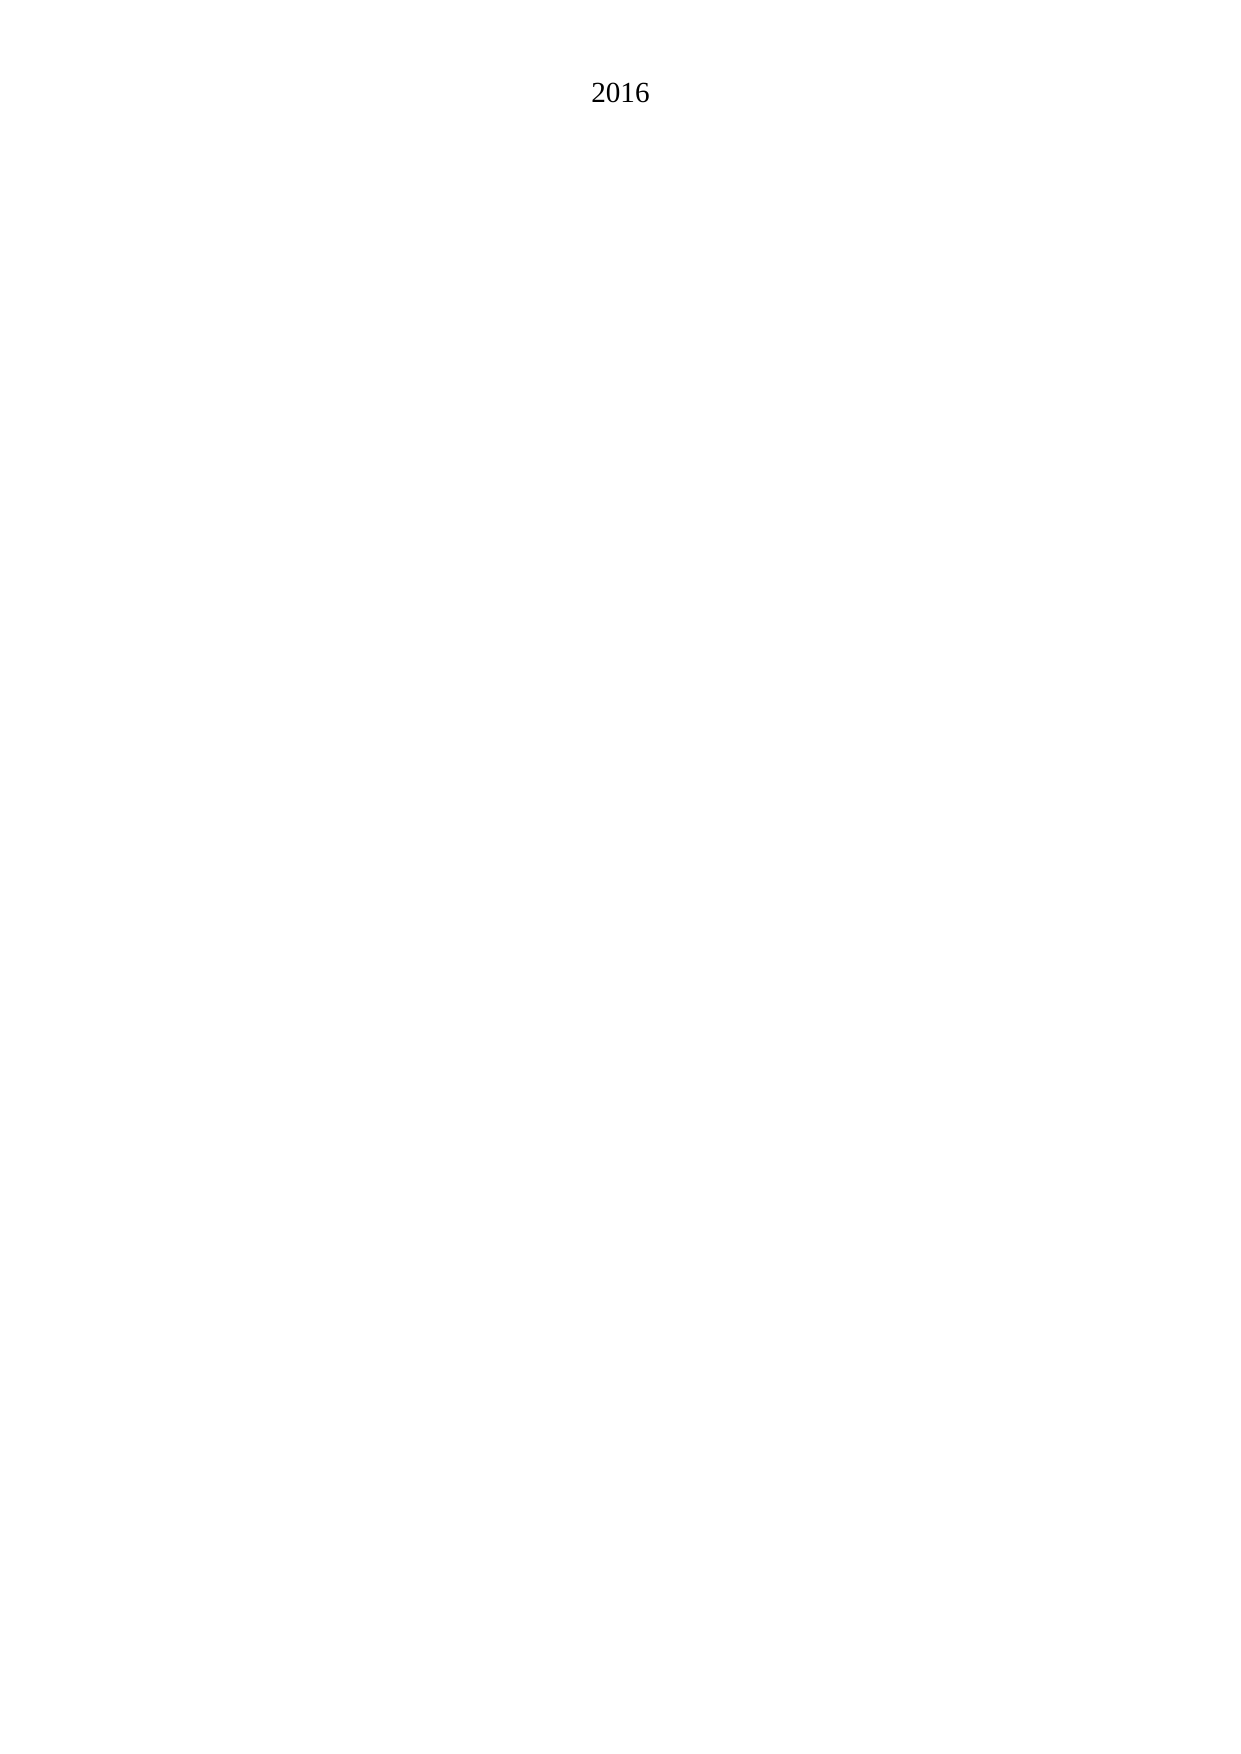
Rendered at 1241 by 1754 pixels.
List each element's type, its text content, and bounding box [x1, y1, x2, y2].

text 2016 [75, 75, 1165, 108]
